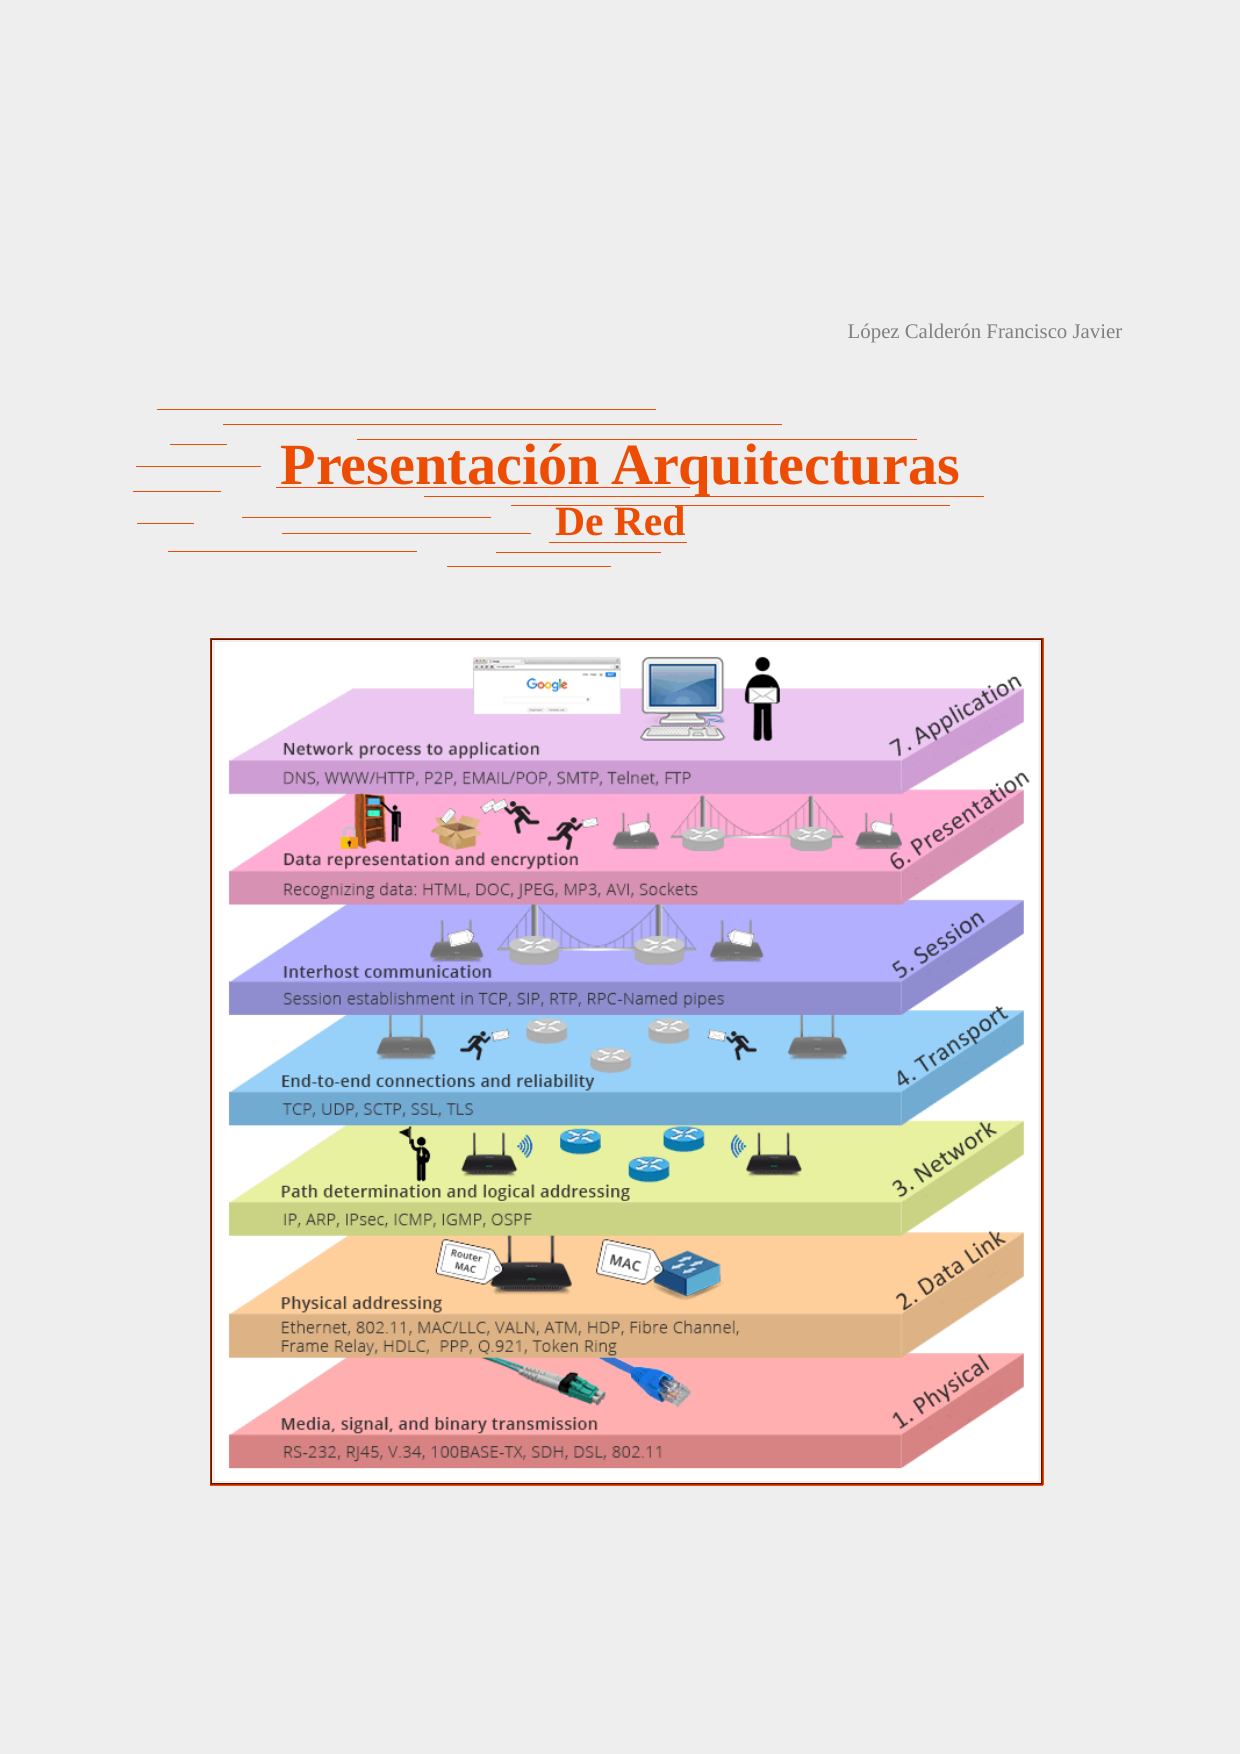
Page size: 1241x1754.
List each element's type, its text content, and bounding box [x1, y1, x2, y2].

text De Red [118, 497, 1122, 545]
text Presentación Arquitecturas [118, 430, 1122, 497]
picture [214, 642, 1039, 1481]
text López Calderón Francisco Javier [118, 319, 1122, 343]
